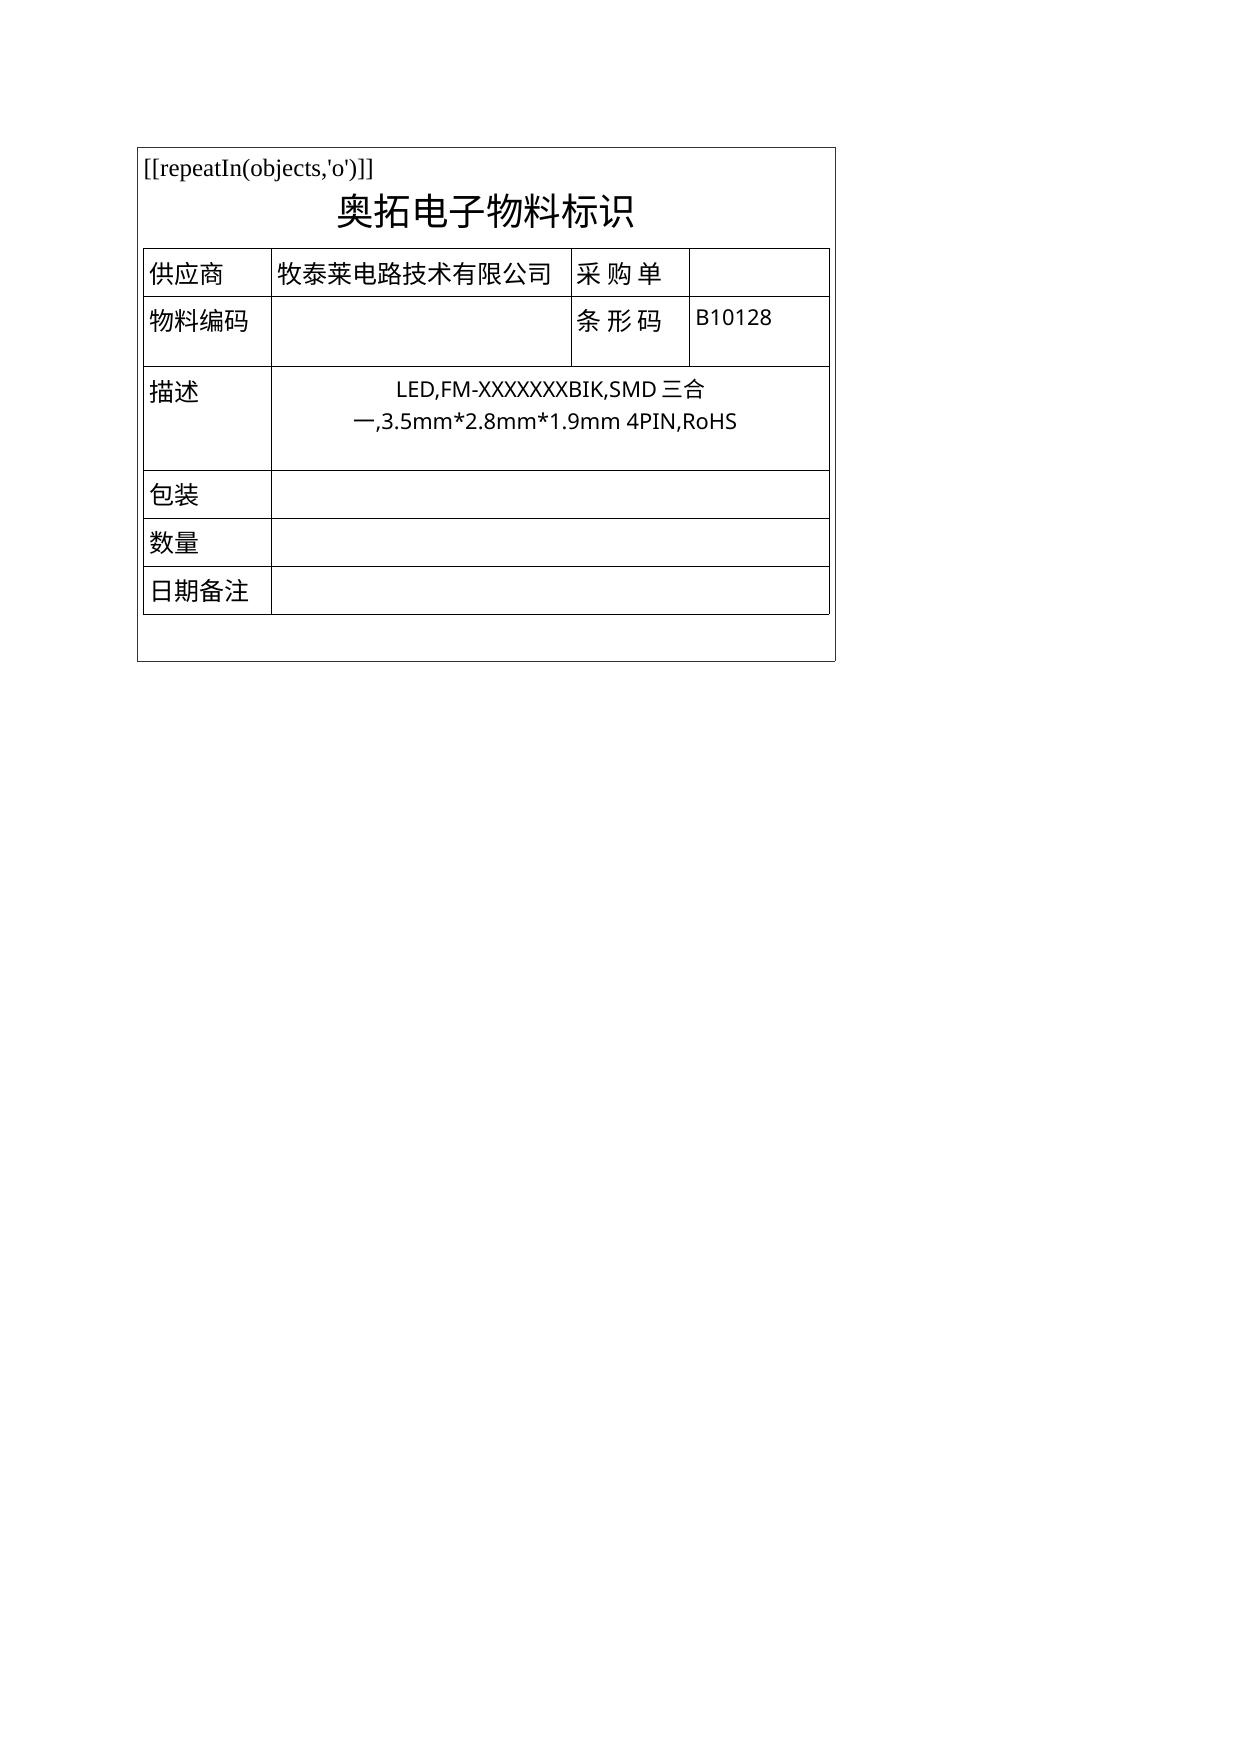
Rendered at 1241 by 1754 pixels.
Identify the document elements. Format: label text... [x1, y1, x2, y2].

table_cell 条 形 码 [572, 297, 689, 366]
table_header [690, 249, 829, 296]
table_cell [272, 297, 571, 366]
table_cell 物料编码 [144, 297, 271, 366]
table_cell 描述 [144, 367, 271, 470]
table_header 采 购 单 [572, 249, 689, 296]
table_cell 日期备注 [144, 567, 271, 613]
table_cell [272, 567, 829, 613]
table_cell [272, 471, 829, 518]
table_cell LED,FM-XXXXXXXBIK,SMD三合一,3.5mm*2.8mm*1.9mm 4PIN,RoHS [272, 367, 829, 470]
table_header 供应商 [144, 249, 271, 296]
table_cell 包装 [144, 471, 271, 518]
table_cell [272, 519, 829, 566]
table_header 牧泰莱电路技术有限公司 [272, 249, 571, 296]
table_cell B10128 [690, 297, 829, 366]
table_cell 数量 [144, 519, 271, 566]
table_header [[repeatIn(objects,'o')]] 奥拓电子物料标识 [138, 148, 835, 661]
